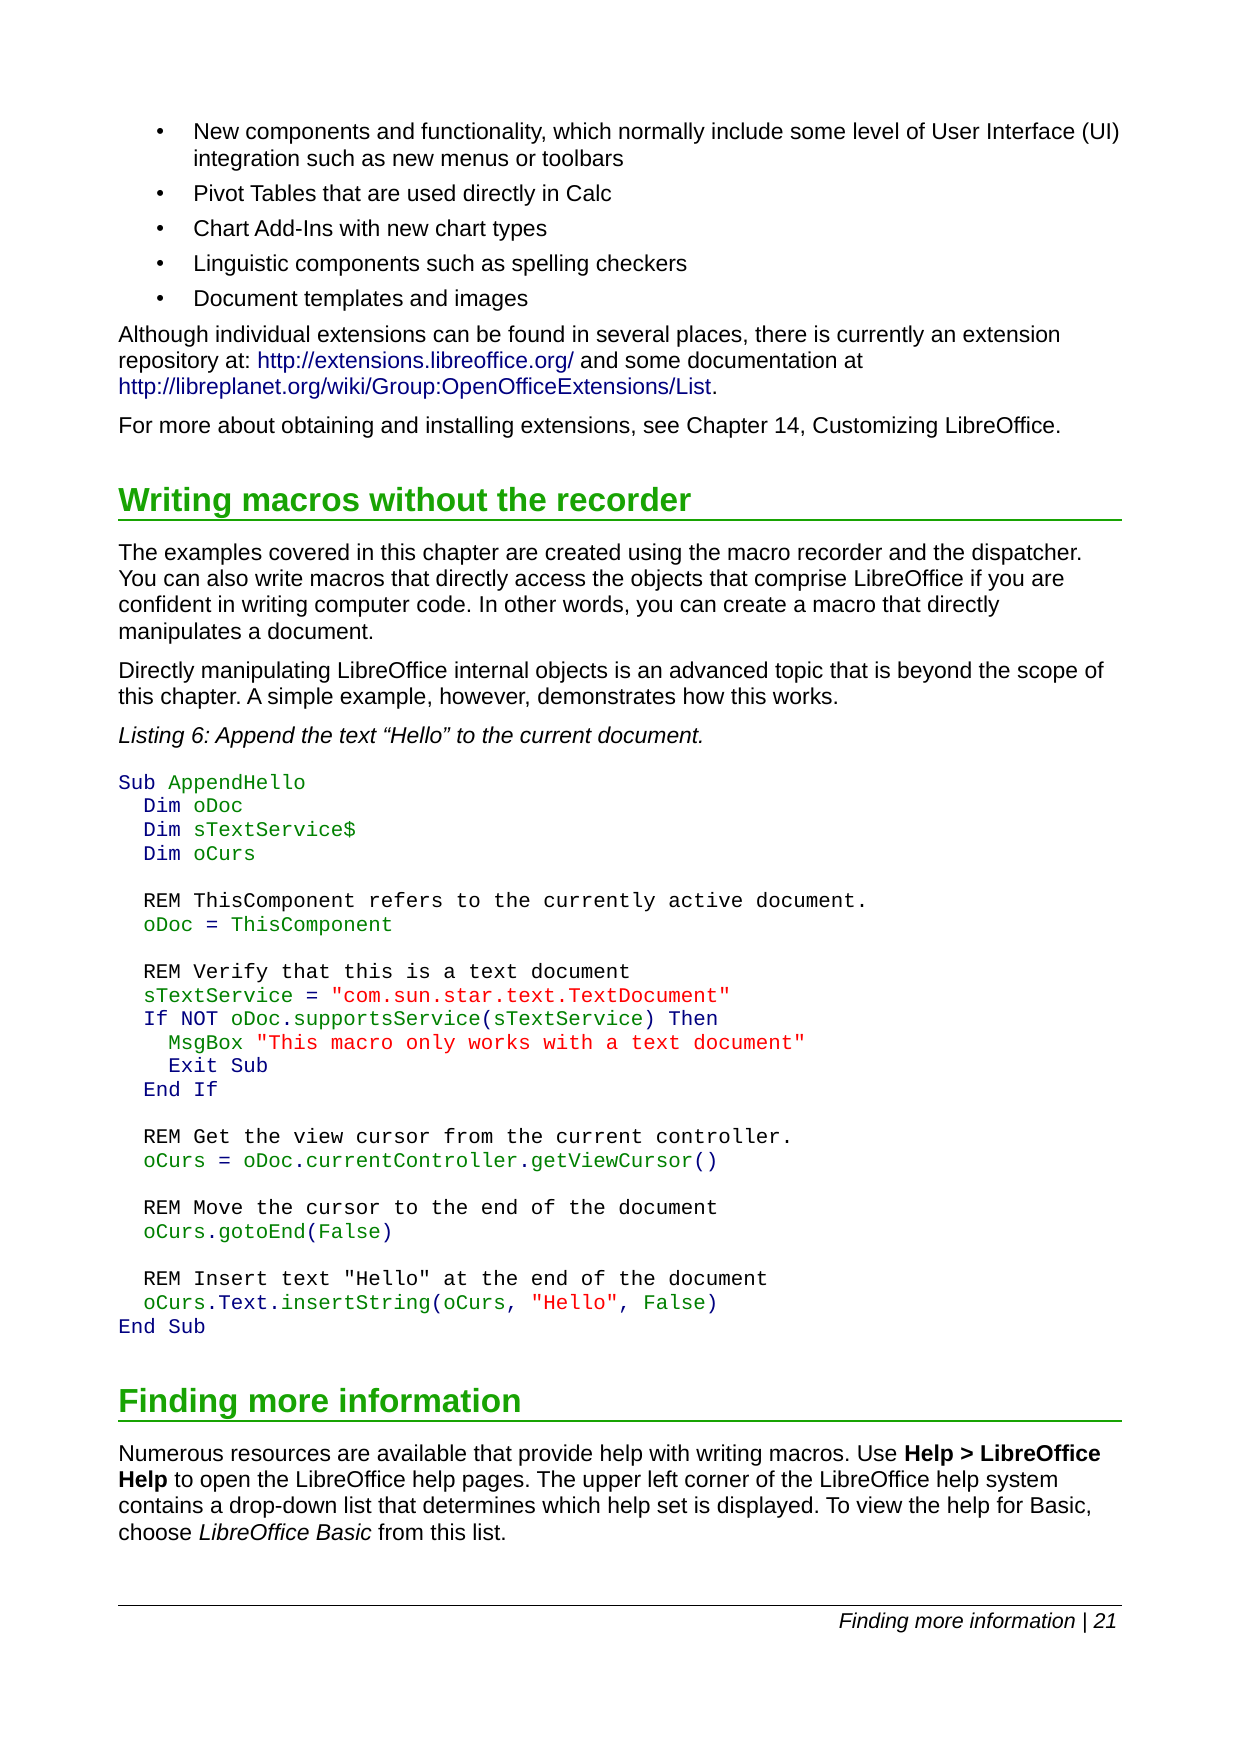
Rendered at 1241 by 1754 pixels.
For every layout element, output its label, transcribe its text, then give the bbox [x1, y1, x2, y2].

text Dim sTextService$ [118, 819, 1122, 843]
subtitle Writing macros without the recorder [118, 480, 1122, 519]
text Listing 6: Append the text “Hello” to the current document. [118, 722, 1122, 748]
text For more about obtaining and installing extensions, see Chapter 14, Customizing LibreOffice. [118, 412, 1122, 438]
text REM Get the view cursor from the current controller. [118, 1126, 1122, 1150]
text sTextService = "com.sun.star.text.TextDocument" [118, 984, 1122, 1008]
text oCurs.gotoEnd(False) [118, 1221, 1122, 1245]
list Chart Add-Ins with new chart types [156, 215, 1122, 241]
text Dim oDoc [118, 795, 1122, 819]
list Document templates and images [156, 285, 1122, 312]
text MsgBox "This macro only works with a text document" [118, 1032, 1122, 1056]
text REM Insert text "Hello" at the end of the document [118, 1268, 1122, 1292]
text REM Verify that this is a text document [118, 961, 1122, 984]
text The examples covered in this chapter are created using the macro recorder and the dispatcher. You can also write macros that directly access the objects that comprise LibreOffice if you are confident in writing computer code. In other words, you can create a macro that directly manipulates a document. [118, 539, 1122, 644]
text Numerous resources are available that provide help with writing macros. Use Help > LibreOffice Help to open the LibreOffice help pages. The upper left corner of the LibreOffice help system contains a drop-down list that determines which help set is displayed. To view the help for Basic, choose LibreOffice Basic from this list. [118, 1439, 1122, 1545]
list New components and functionality, which normally include some level of User Interface (UI) integration such as new menus or toolbars [156, 118, 1122, 171]
list Linguistic components such as spelling checkers [156, 250, 1122, 276]
text End Sub [118, 1316, 1122, 1339]
text Although individual extensions can be found in several places, there is currently an extension repository at: http://extensions.libreoffice.org/ and some documentation at http://libreplanet.org/wiki/Group:OpenOfficeExtensions/List. [118, 321, 1122, 399]
text oCurs.Text.insertString(oCurs, "Hello", False) [118, 1292, 1122, 1316]
text REM ThisComponent refers to the currently active document. [118, 890, 1122, 914]
text If NOT oDoc.supportsService(sTextService) Then [118, 1008, 1122, 1032]
text Directly manipulating LibreOffice internal objects is an advanced topic that is beyond the scope of this chapter. A simple example, however, demonstrates how this works. [118, 657, 1122, 709]
text REM Move the cursor to the end of the document [118, 1197, 1122, 1221]
text oCurs = oDoc.currentController.getViewCursor() [118, 1150, 1122, 1174]
subtitle Finding more information [118, 1381, 1122, 1420]
text End If [118, 1079, 1122, 1103]
text Dim oCurs [118, 843, 1122, 866]
text Exit Sub [118, 1056, 1122, 1079]
text Sub AppendHello [118, 772, 1122, 795]
text oDoc = ThisComponent [118, 914, 1122, 937]
list Pivot Tables that are used directly in Calc [156, 180, 1122, 206]
